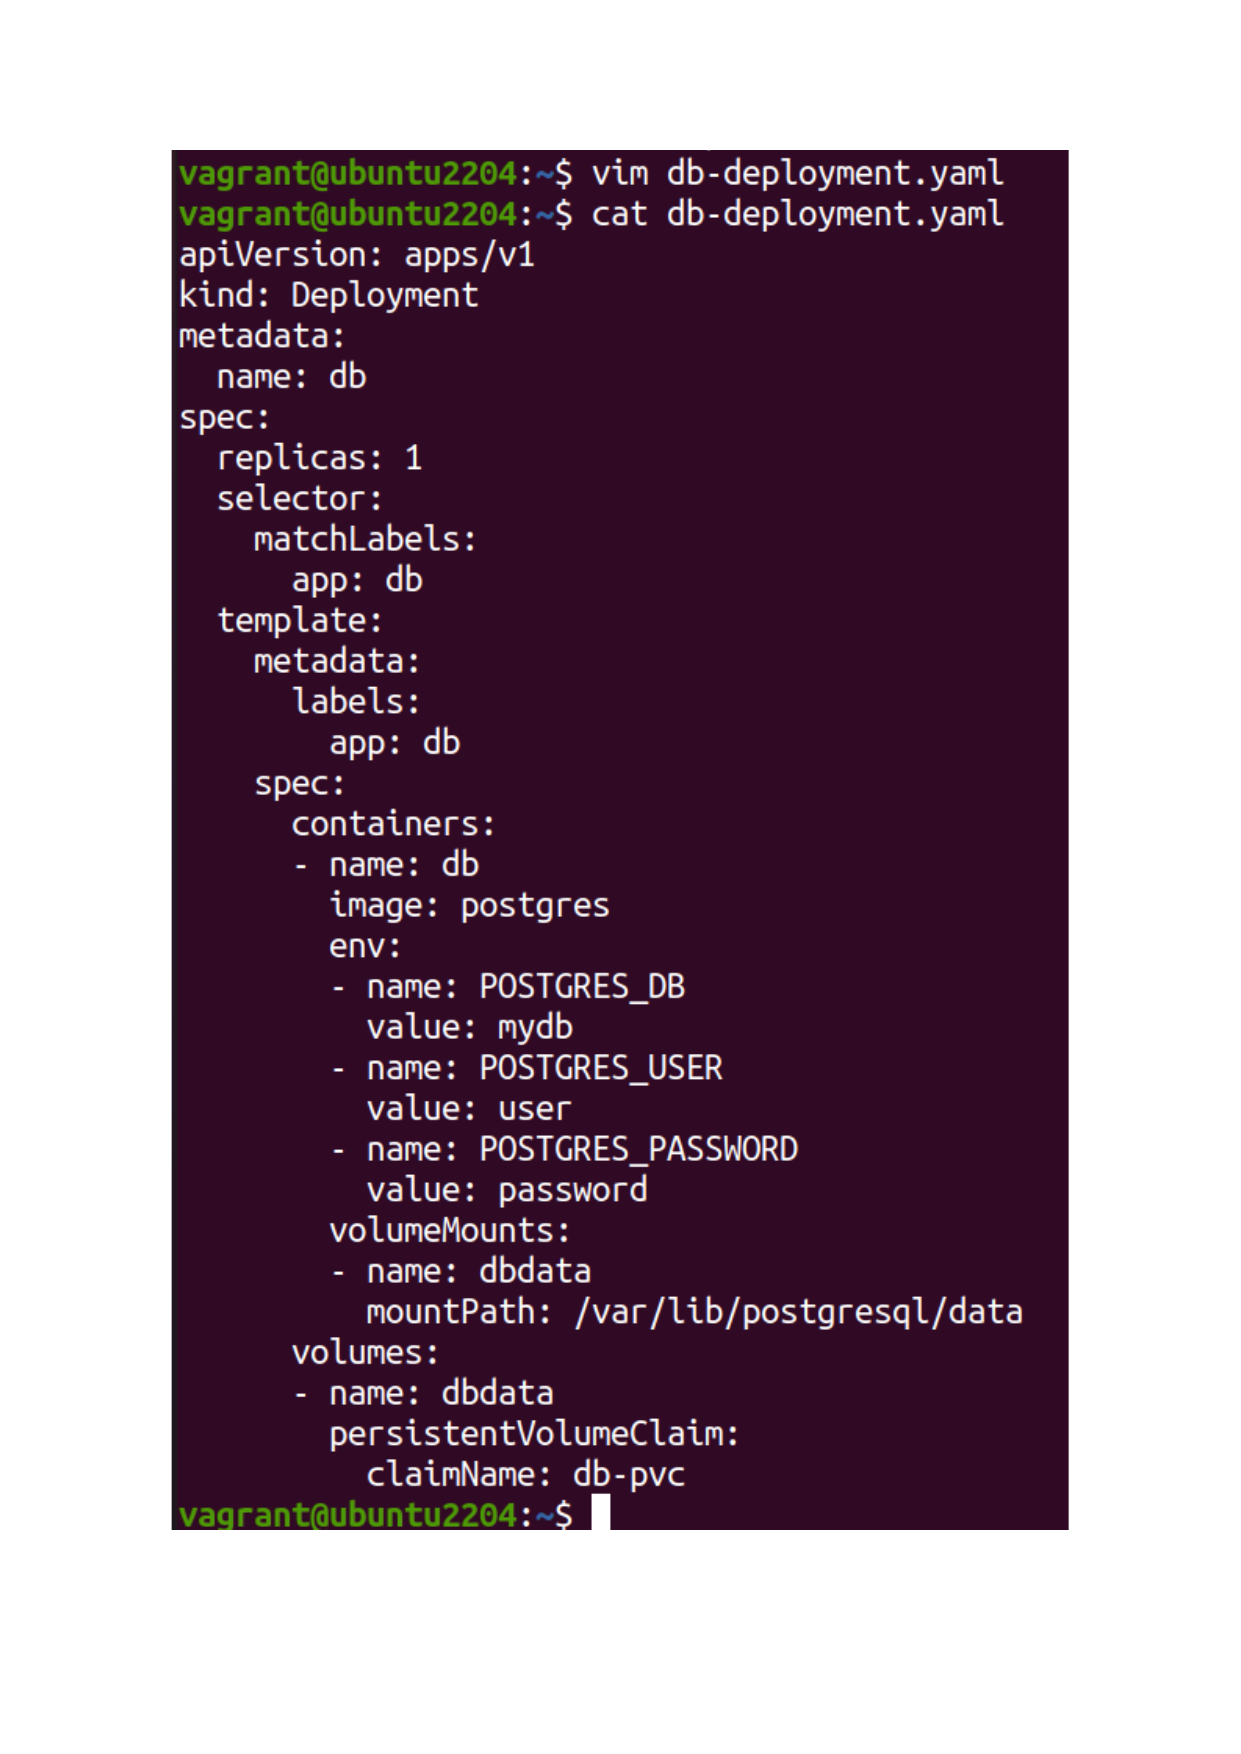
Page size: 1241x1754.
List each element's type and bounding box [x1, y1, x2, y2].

picture [171, 150, 1069, 1530]
